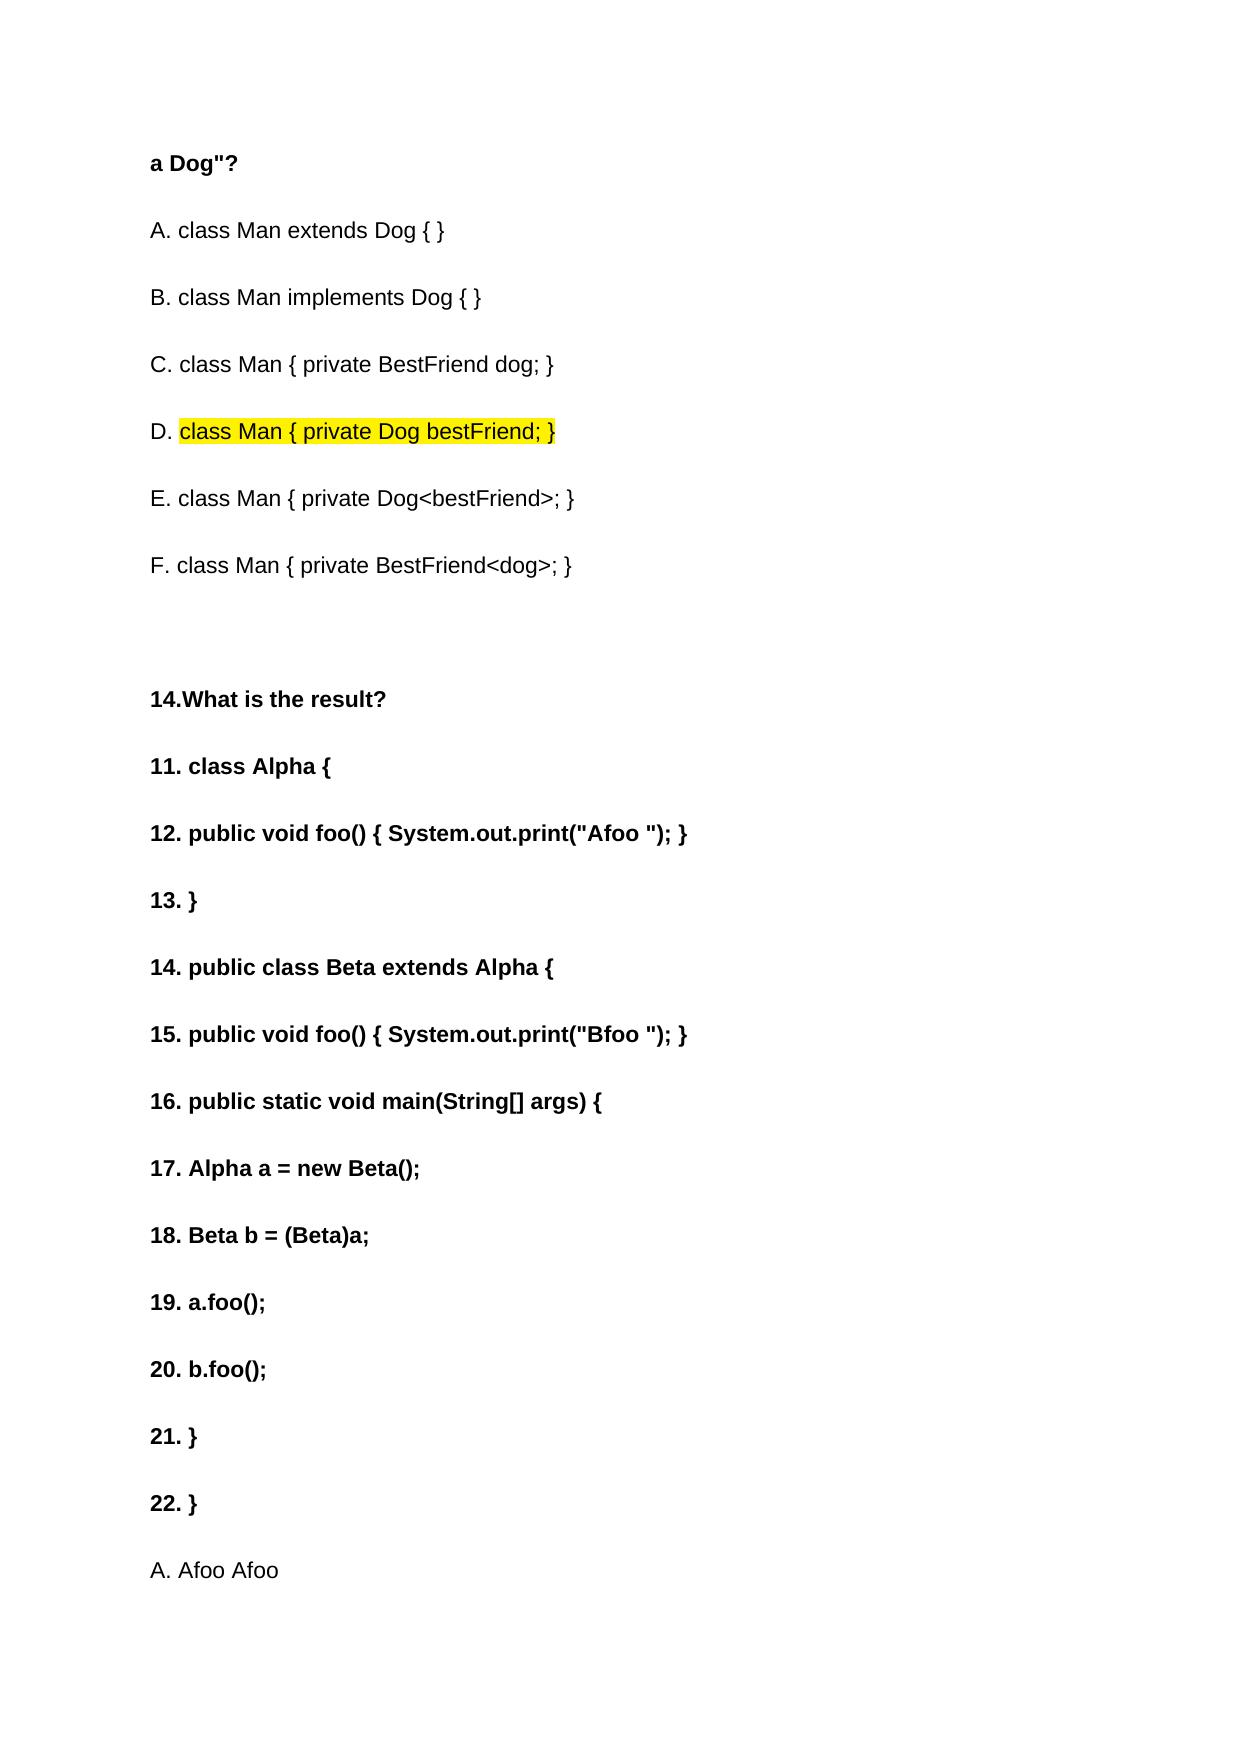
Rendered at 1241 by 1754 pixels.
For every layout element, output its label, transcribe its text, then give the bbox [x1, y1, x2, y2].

text 22. } [150, 1489, 1090, 1516]
text a Dog"? [150, 150, 1090, 176]
text 19. a.foo(); [150, 1289, 1090, 1315]
text 20. b.foo(); [150, 1356, 1090, 1382]
text E. class Man { private Dog<bestFriend>; } [150, 485, 1090, 511]
text 11. class Alpha { [150, 753, 1090, 779]
text 21. } [150, 1423, 1090, 1449]
text 18. Beta b = (Beta)a; [150, 1222, 1090, 1248]
text A. Afoo Afoo [150, 1557, 1090, 1583]
text B. class Man implements Dog { } [150, 284, 1090, 310]
text 12. public void foo() { System.out.print("Afoo "); } [150, 820, 1090, 846]
text D. class Man { private Dog bestFriend; } [150, 418, 1090, 444]
text 16. public static void main(String[] args) { [150, 1088, 1090, 1114]
text C. class Man { private BestFriend dog; } [150, 351, 1090, 377]
text F. class Man { private BestFriend<dog>; } [150, 552, 1090, 578]
text A. class Man extends Dog { } [150, 217, 1090, 243]
text 14.What is the result? [150, 686, 1090, 712]
text 13. } [150, 887, 1090, 913]
text 17. Alpha a = new Beta(); [150, 1155, 1090, 1181]
text 14. public class Beta extends Alpha { [150, 954, 1090, 980]
text 15. public void foo() { System.out.print("Bfoo "); } [150, 1021, 1090, 1047]
